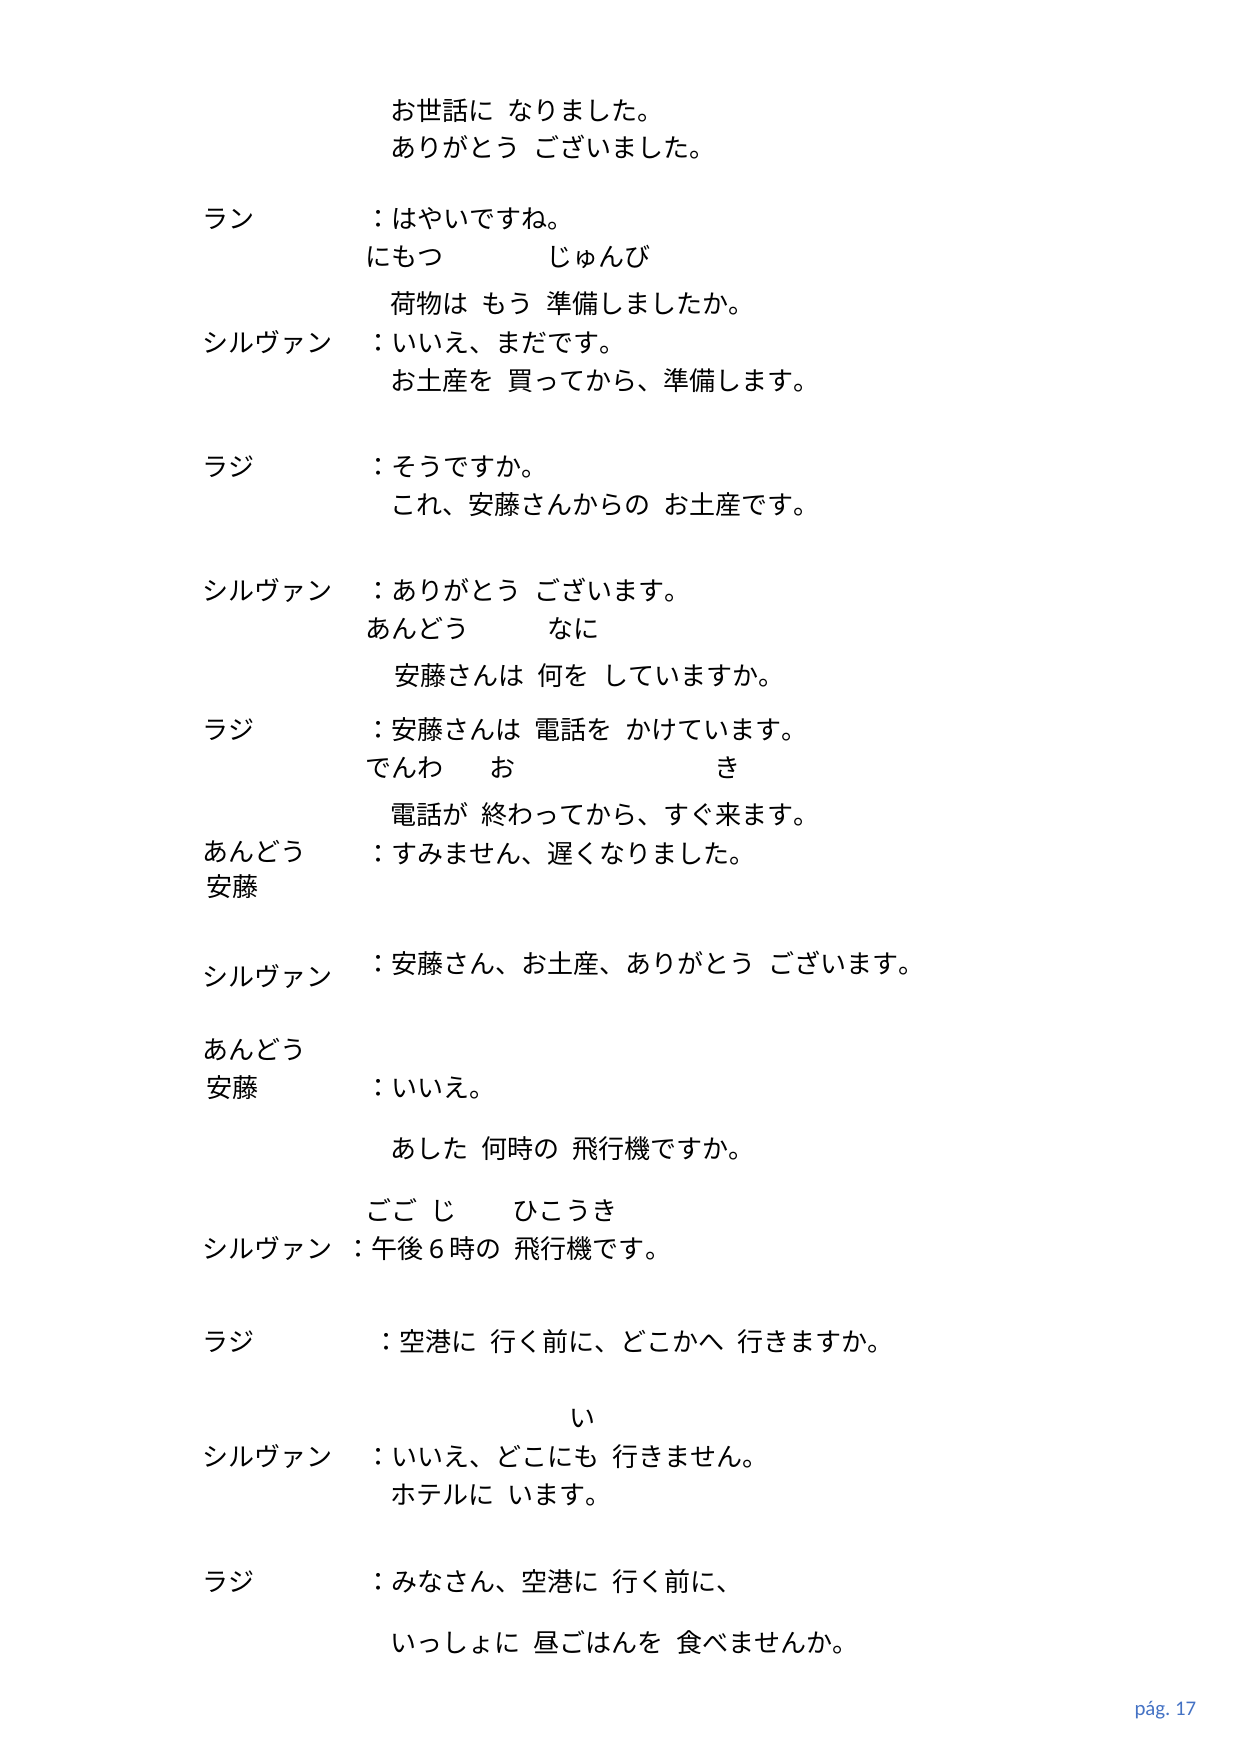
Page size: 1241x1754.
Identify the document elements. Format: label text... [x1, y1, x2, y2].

table_cell ：すみません、遅くなりました。 [365, 833, 961, 943]
table_cell あした 何時の 飛行機ですか。 [365, 1105, 961, 1190]
table_cell [202, 1474, 365, 1545]
table_cell ごご じ ひこうき [365, 1190, 961, 1228]
table_cell ：ありがとう ございます。 [365, 571, 961, 608]
table_cell にもつ じゅんび 荷物は もう 準備しましたか。 [365, 236, 961, 323]
table_cell ：はやいですね。 [365, 199, 961, 236]
table_cell シルヴァン [202, 323, 365, 360]
table_cell あんどう安藤 [202, 833, 365, 943]
table_cell [202, 1105, 365, 1190]
table_cell [202, 747, 365, 833]
table_cell [202, 236, 365, 323]
table_cell ：いいえ、まだです。 [365, 323, 961, 360]
table_cell いっしょに 昼ごはんを 食べませんか。 [365, 1599, 1032, 1684]
table_cell ：いいえ。 [365, 1029, 961, 1104]
table_cell [202, 1599, 365, 1684]
table_cell シルヴァン [202, 944, 365, 1029]
table_cell お土産を 買ってから、準備します。 [365, 360, 961, 447]
table_cell ラジ [202, 694, 365, 747]
table_header ：いいえ、どこにも 行きません。 [365, 1437, 1032, 1474]
table_cell あんどう安藤 [202, 1029, 365, 1104]
table_cell ：みなさん、空港に 行く前に、 [365, 1545, 1032, 1598]
table_cell ありがとう ございました。 [365, 128, 961, 199]
table_cell シルヴァン ：午後6時の 飛行機です。 ラジ ：空港に 行く前に、どこかへ 行きますか。 [202, 1228, 961, 1397]
table_cell [202, 360, 365, 447]
table_cell [202, 74, 365, 128]
table_cell [202, 608, 365, 694]
table_cell ラン [202, 199, 365, 236]
table_cell ラジ [202, 447, 365, 484]
table_cell [202, 1190, 365, 1228]
table_cell ラジ [202, 1545, 365, 1598]
table_cell [202, 128, 365, 199]
table_cell シルヴァン [202, 571, 365, 608]
table_cell ：安藤さん、お土産、ありがとう ございます。 [365, 944, 961, 1029]
table_cell でんわ お き 電話が 終わってから、すぐ来ます。 [365, 747, 961, 833]
table_cell お世話に なりました。 [365, 74, 961, 128]
table_header シルヴァン [202, 1437, 365, 1474]
table_cell あんどう なに 安藤さんは 何を していますか。 [365, 608, 961, 694]
table_cell ホテルに います。 [365, 1474, 1032, 1545]
text い [177, 1397, 987, 1435]
table_cell [202, 484, 365, 571]
table_cell ：そうですか。 [365, 447, 961, 484]
table_cell ：安藤さんは 電話を かけています。 [365, 694, 961, 747]
table_cell これ、安藤さんからの お土産です。 [365, 484, 961, 571]
